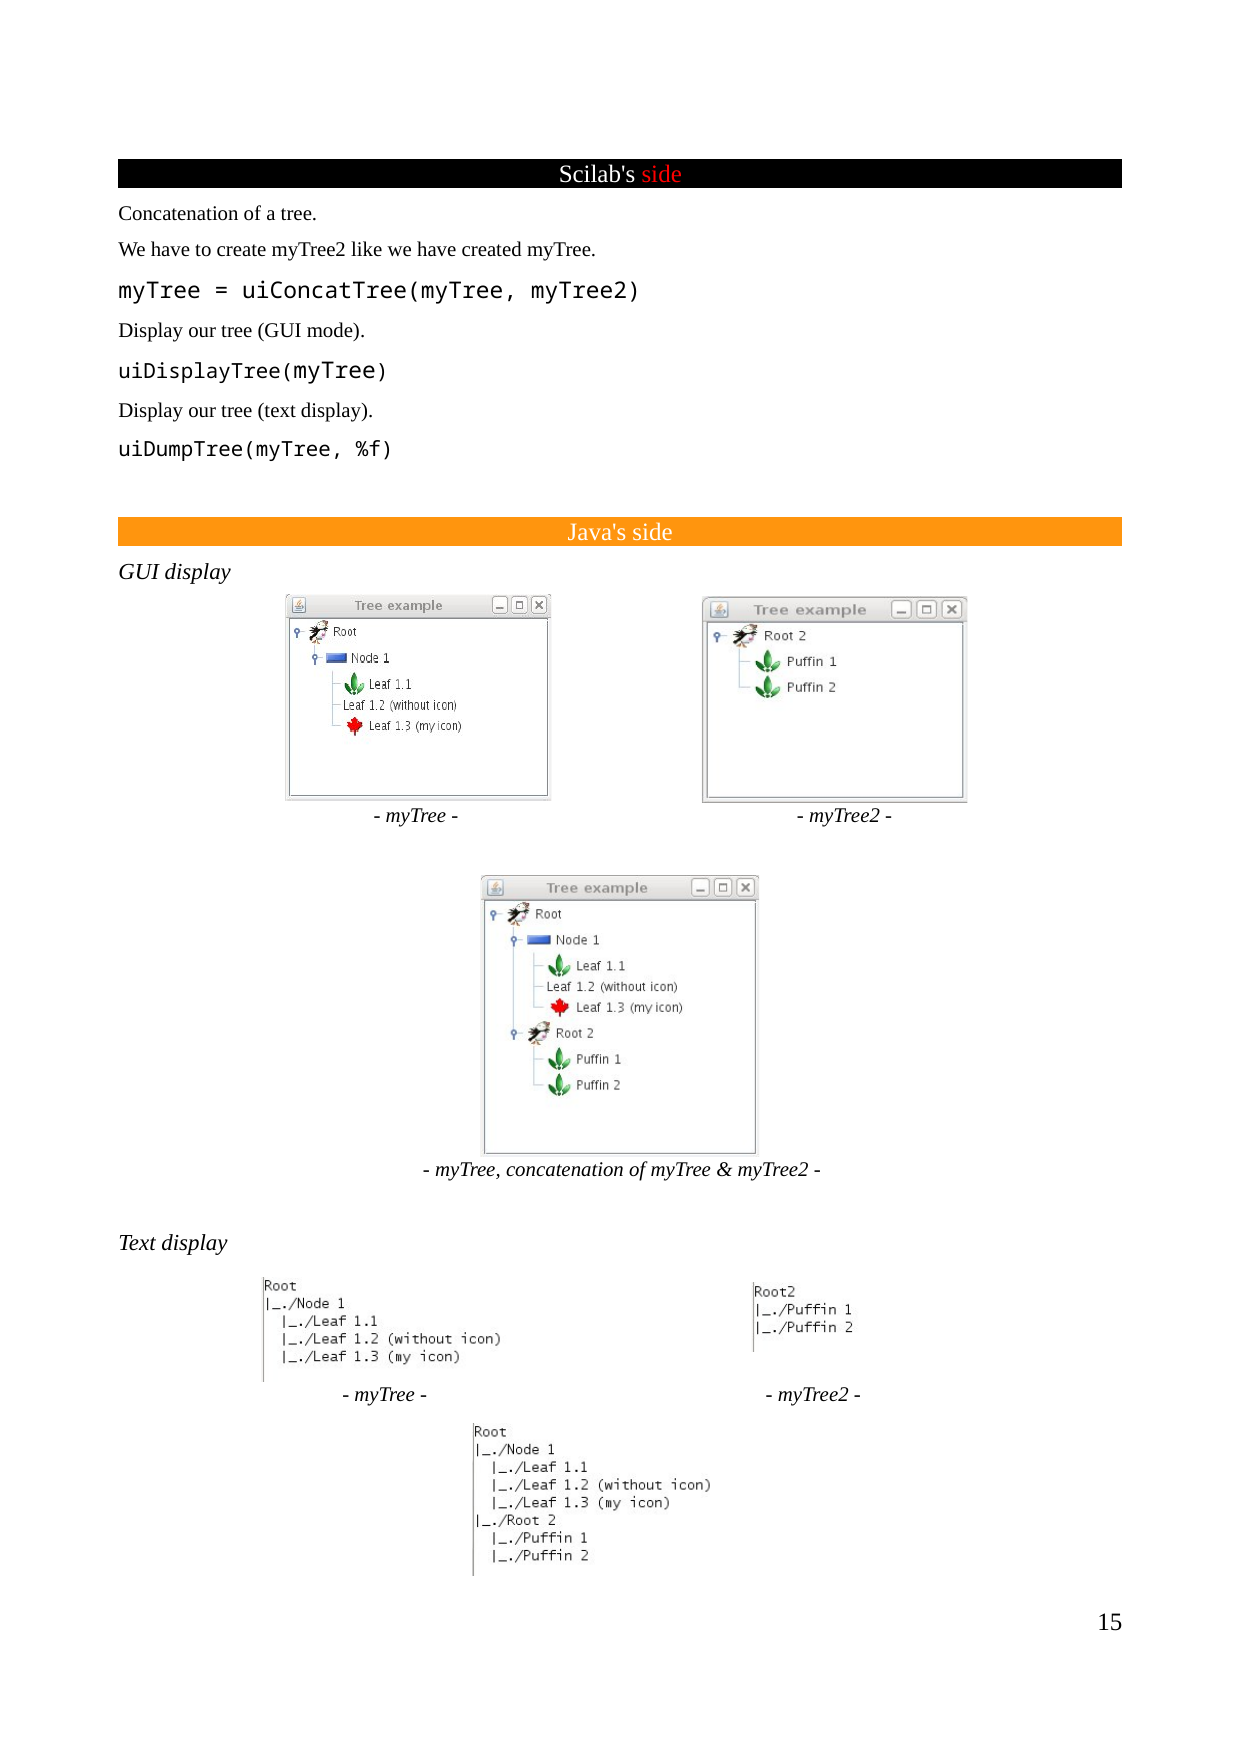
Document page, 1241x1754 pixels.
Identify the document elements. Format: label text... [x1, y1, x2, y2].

picture [751, 1282, 883, 1352]
picture [472, 1423, 727, 1576]
text myTree = uiConcatTree(myTree, myTree2) [118, 274, 1122, 305]
picture [701, 596, 968, 803]
text - myTree, concatenation of myTree & myTree2 - [118, 868, 1122, 1181]
text Display our tree (text display). [118, 398, 1122, 422]
text - myTree - - myTree2 - [118, 597, 1122, 827]
text Display our tree (GUI mode). [118, 317, 1122, 342]
text Concatenation of a tree. [118, 201, 1122, 225]
picture [480, 875, 760, 1157]
text - myTree - - myTree2 - [118, 1268, 1122, 1406]
text GUI display [118, 558, 1122, 584]
text uiDisplayTree(myTree) [118, 354, 1122, 385]
text Java's side [118, 517, 1122, 546]
text Scilab's side [118, 159, 1122, 188]
text Text display [118, 1229, 1122, 1256]
text We have to create myTree2 like we have created myTree. [118, 237, 1122, 261]
picture [285, 594, 552, 801]
text uiDumpTree(myTree, %f) [118, 434, 1122, 463]
picture [261, 1277, 519, 1382]
